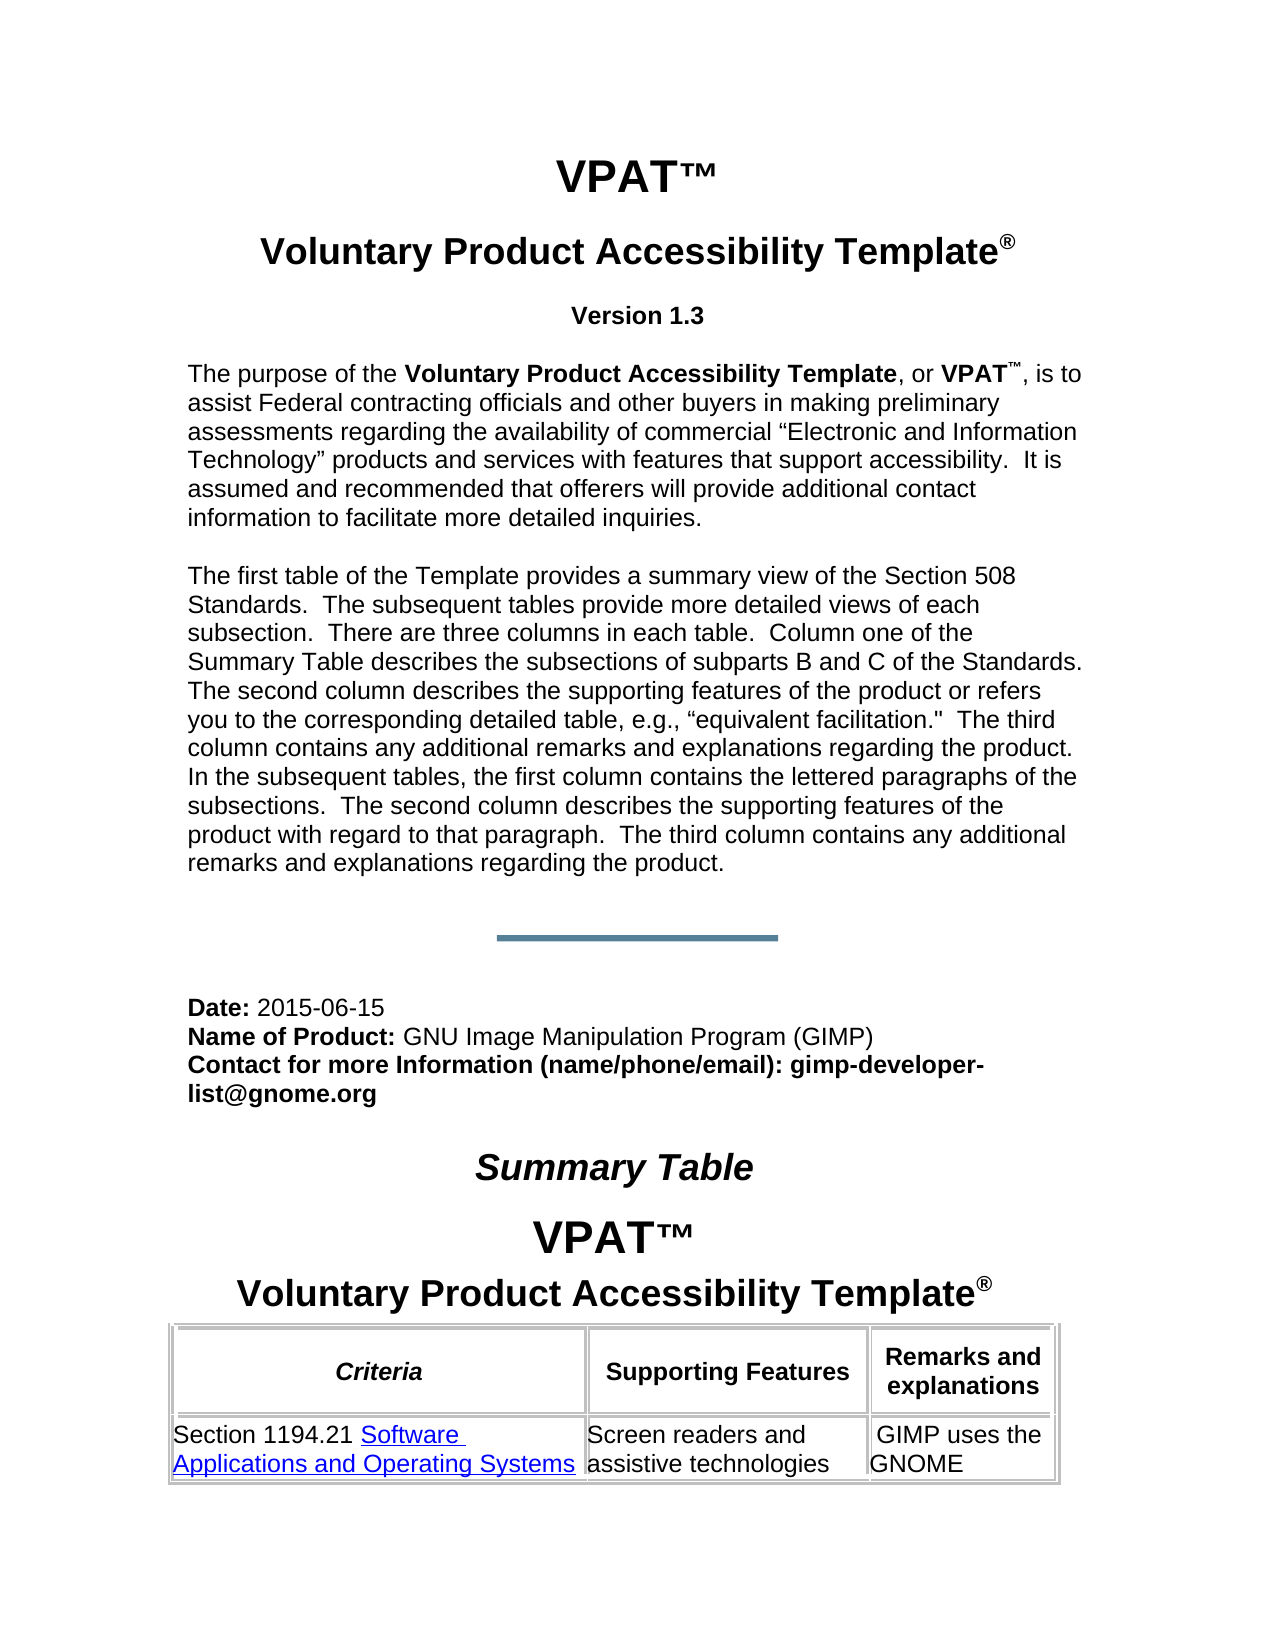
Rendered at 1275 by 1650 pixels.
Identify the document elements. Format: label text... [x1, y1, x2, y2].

table_cell Supporting Features [590, 1330, 866, 1412]
subtitle Voluntary Product Accessibility Template® [187, 229, 1087, 272]
table_cell Remarks and explanations [869, 1323, 1057, 1412]
table_header Summary Table VPAT™ Voluntary Product Accessibility Template® [171, 1121, 1057, 1323]
table_cell Criteria [171, 1323, 587, 1412]
text VPAT™ [187, 150, 1087, 203]
text Date: 2015-06-15 Name of Product: GNU Image Manipulation Program (GIMP) Contact for more Information (name/phone/email): gimp-developer-list@gnome.org [187, 993, 1087, 1108]
text The first table of the Template provides a summary view of the Section 508 Standards. The subsequent tables provide more detailed views of each subsection. There are three columns in each table. Column one of the Summary Table describes the subsections of subparts B and C of the Standards. The second column describes the supporting features of the product or refers you to the corresponding detailed table, e.g., “equivalent facilitation." The third column contains any additional remarks and explanations regarding the product. In the subsequent tables, the first column contains the lettered paragraphs of the subsections. The second column describes the supporting features of the product with regard to that paragraph. The third column contains any additional remarks and explanations regarding the product. [187, 561, 1087, 877]
text Version 1.3 [187, 301, 1087, 330]
table_cell Screen readers and assistive technologies [587, 1418, 869, 1479]
table_cell Section 1194.21 Software Applications and Operating Systems [171, 1412, 587, 1479]
table_cell GIMP uses the GNOME [869, 1412, 1057, 1479]
text The purpose of the Voluntary Product Accessibility Template, or VPAT™, is to assist Federal contracting officials and other buyers in making preliminary assessments regarding the availability of commercial “Electronic and Information Technology” products and services with features that support accessibility. It is assumed and recommended that offerers will provide additional contact information to facilitate more detailed inquiries. [187, 359, 1087, 532]
